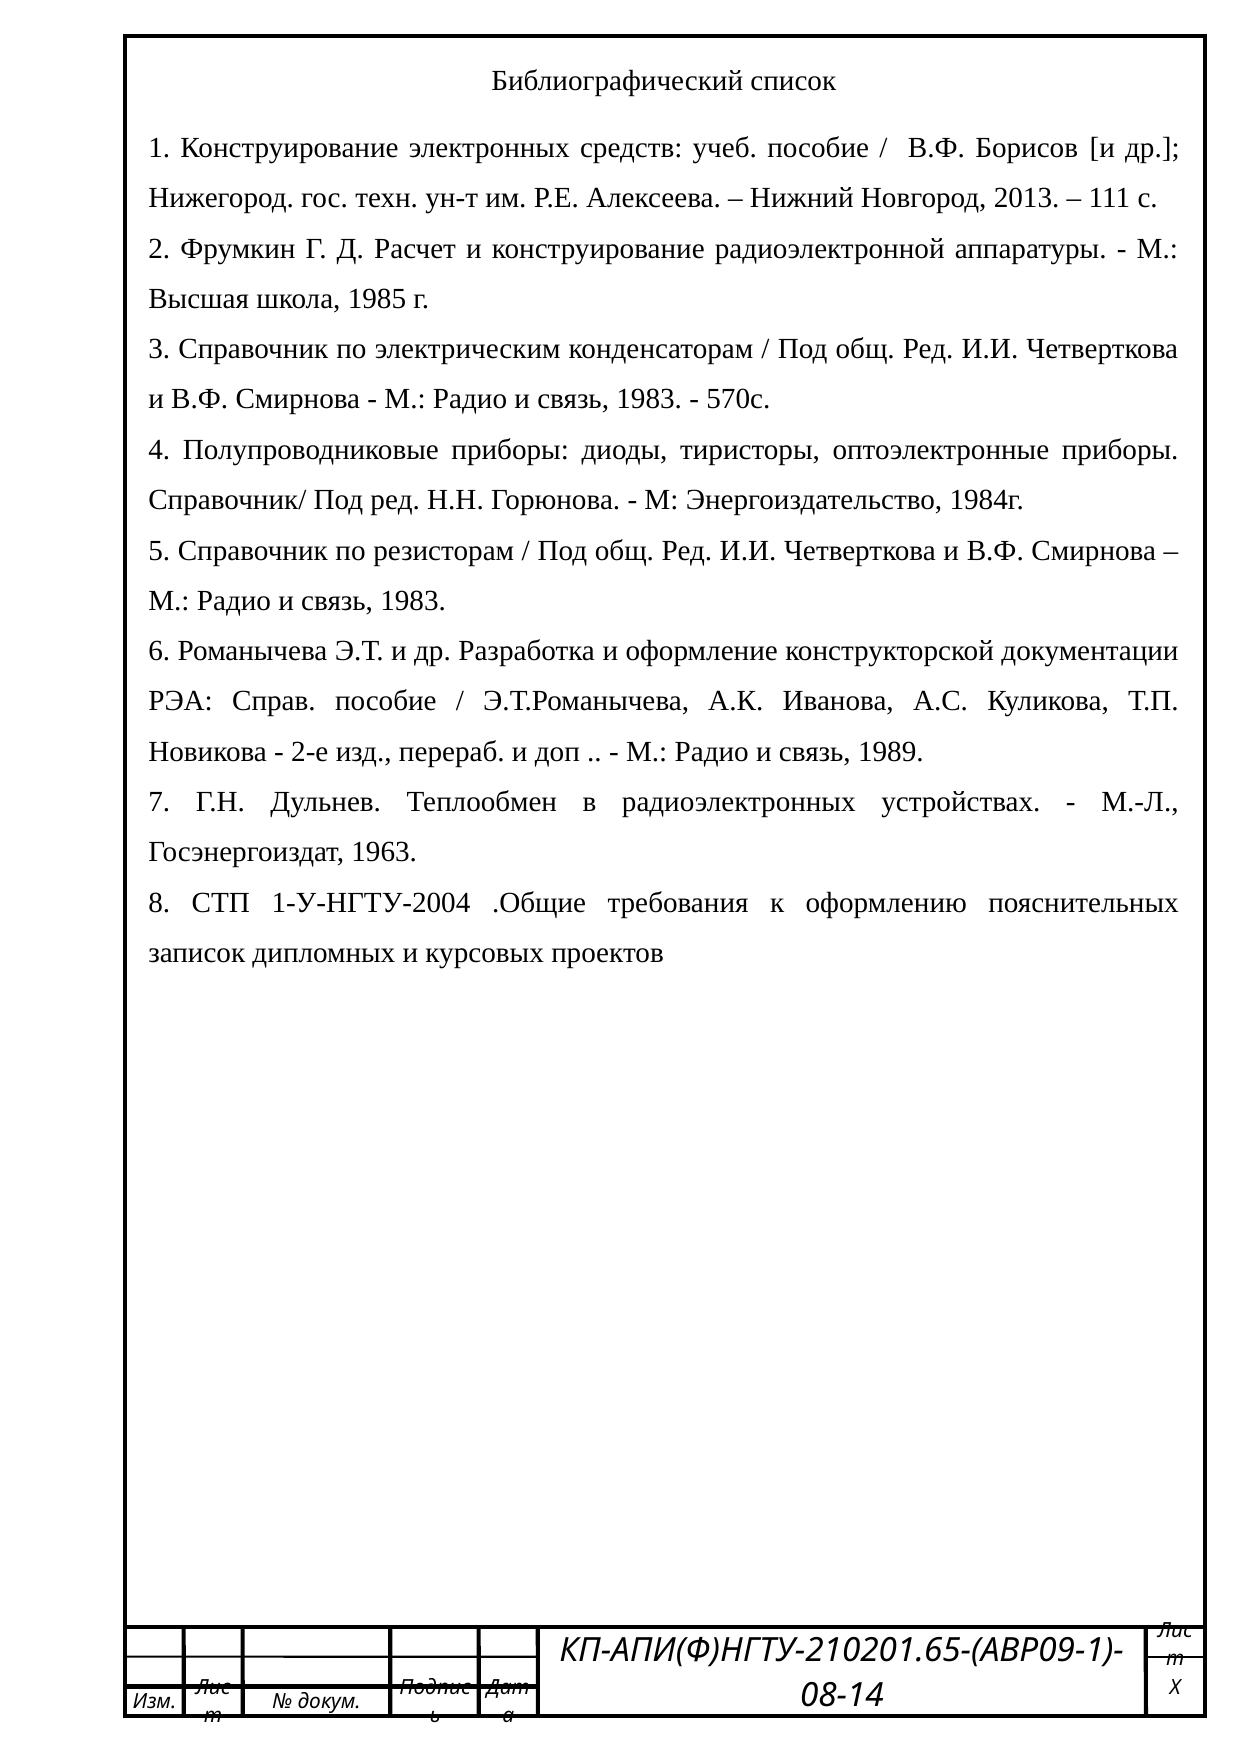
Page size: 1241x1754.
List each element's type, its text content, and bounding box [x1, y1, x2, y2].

text 8. СТП 1-У-НГТУ-2004 .Общие требования к оформлению пояснительных записок дипломных и курсовых проектов [148, 885, 1179, 969]
text 5. Справочник по резисторам / Под общ. Ред. И.И. Четверткова и В.Ф. Смирнова – М.: Радио и связь, 1983. [148, 533, 1179, 616]
text 4. Полупроводниковые приборы: диоды, тиристоры, оптоэлектронные приборы. Справочник/ Под ред. Н.Н. Горюнова. - М: Энергоиздательство, 1984г. [148, 432, 1179, 516]
text 2. Фрумкин Г. Д. Расчет и конструирование радиоэлектронной аппаратуры. - М.: Высшая школа, 1985 г. [148, 231, 1179, 314]
text 3. Справочник по электрическим конденсаторам / Под общ. Ред. И.И. Четверткова и В.Ф. Смирнова - М.: Радио и связь, 1983. - 570с. [148, 331, 1179, 415]
text 7. Г.Н. Дульнев. Теплообмен в радиоэлектронных устройствах. - М.-Л., Госэнергоиздат, 1963. [148, 784, 1179, 868]
text Библиографический список [148, 63, 1179, 97]
text 1. Конструирование электронных средств: учеб. пособие / В.Ф. Борисов [и др.]; Нижегород. гос. техн. ун-т им. Р.Е. Алексеева. – Нижний Новгород, 2013. – 111 с. [148, 130, 1179, 214]
text 6. Романычева Э.Т. и др. Разработка и оформление конструкторской документации РЭА: Справ. пособие / Э.Т.Романычева, А.К. Иванова, А.С. Куликова, Т.П. Новикова - 2-е изд., перераб. и доп .. - М.: Радио и связь, 1989. [148, 633, 1179, 767]
